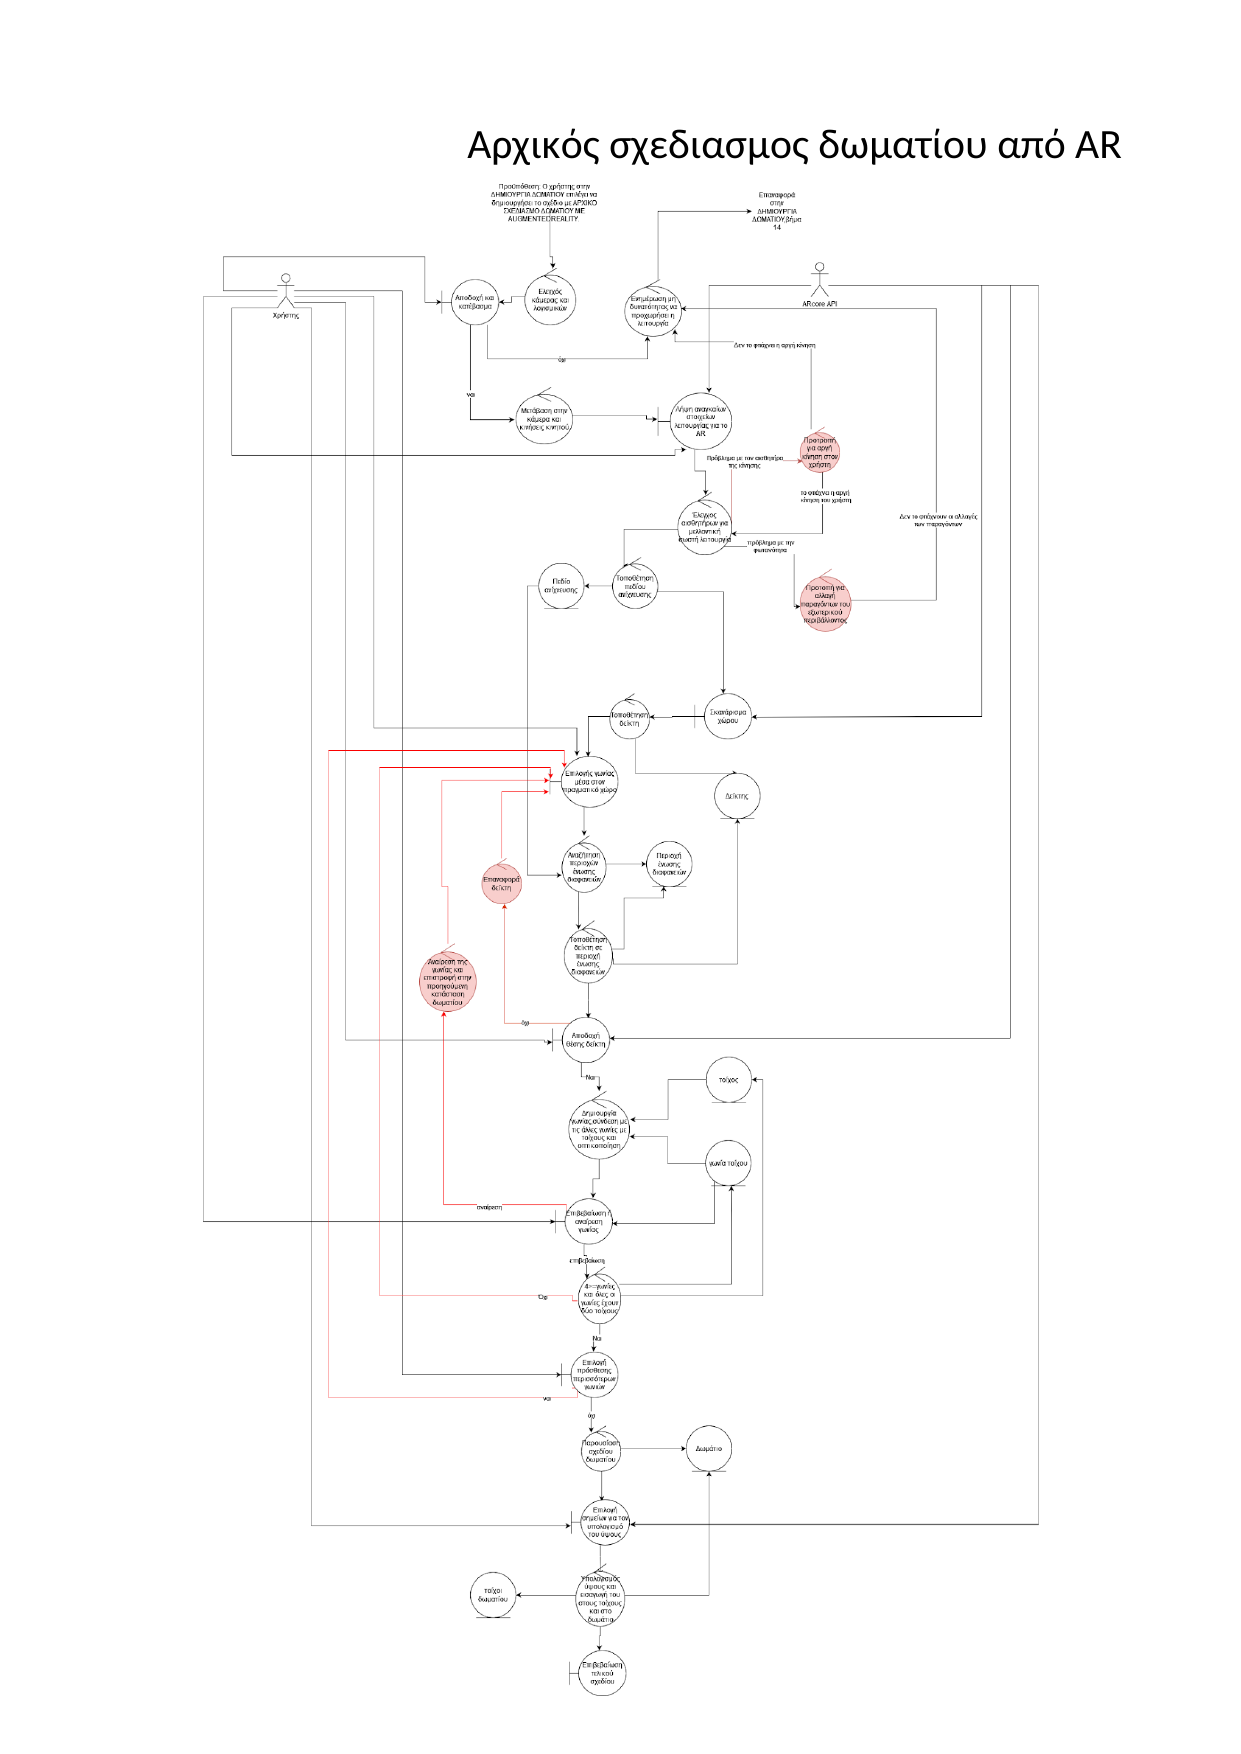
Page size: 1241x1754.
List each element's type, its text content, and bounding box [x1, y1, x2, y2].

subtitle Αρχικός σχεδιασμος δωματίου από ΑR [118, 118, 1122, 169]
picture [199, 175, 1043, 1696]
